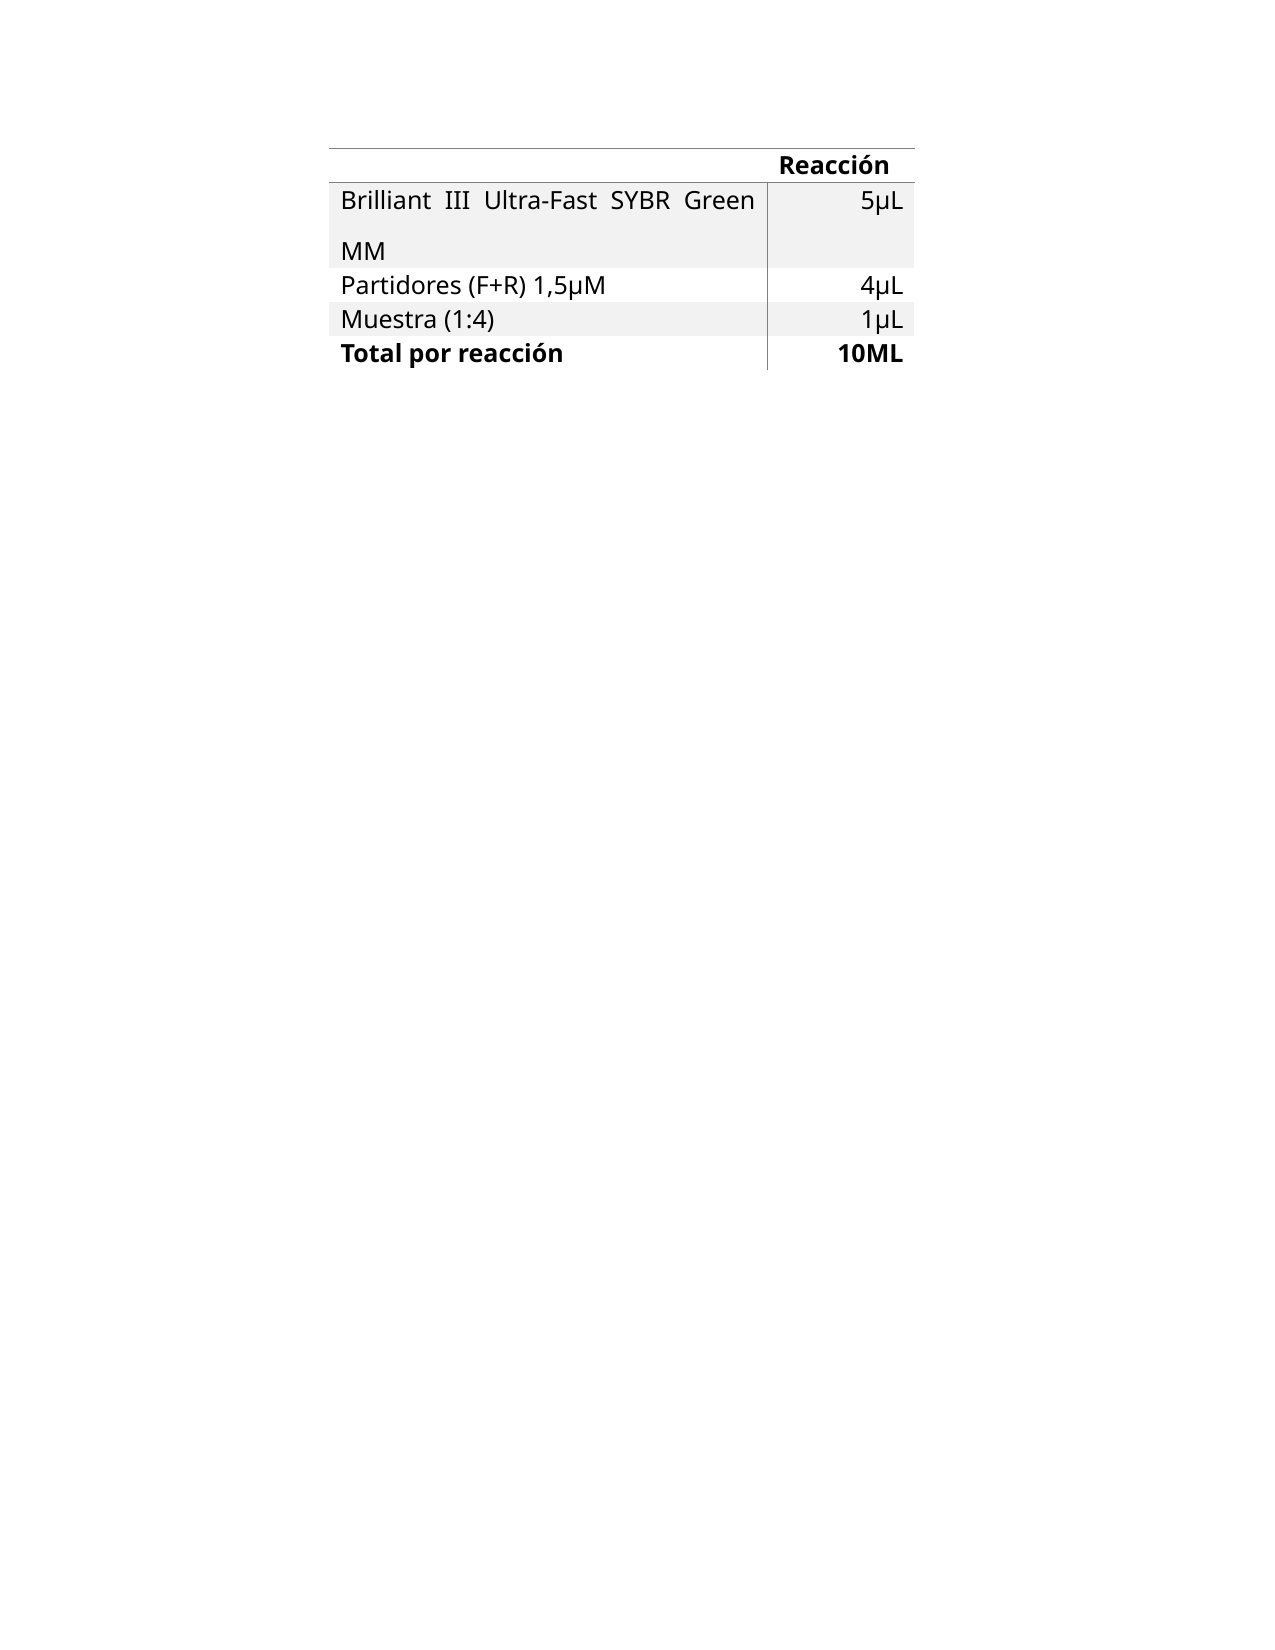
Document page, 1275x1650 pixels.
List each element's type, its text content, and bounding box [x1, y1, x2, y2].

table_header Reacción [767, 149, 914, 182]
table_cell Partidores (F+R) 1,5µM [329, 268, 767, 302]
table_cell Total por reacción [329, 336, 767, 370]
table_header [329, 149, 767, 182]
table_cell Brilliant III Ultra-Fast SYBR Green MM [329, 183, 767, 268]
table_cell 1µL [768, 302, 914, 336]
table_cell 10µL [768, 336, 914, 370]
table_cell 5μL [768, 183, 914, 268]
table_cell Muestra (1:4) [329, 302, 767, 336]
table_cell 4μL [768, 268, 914, 302]
